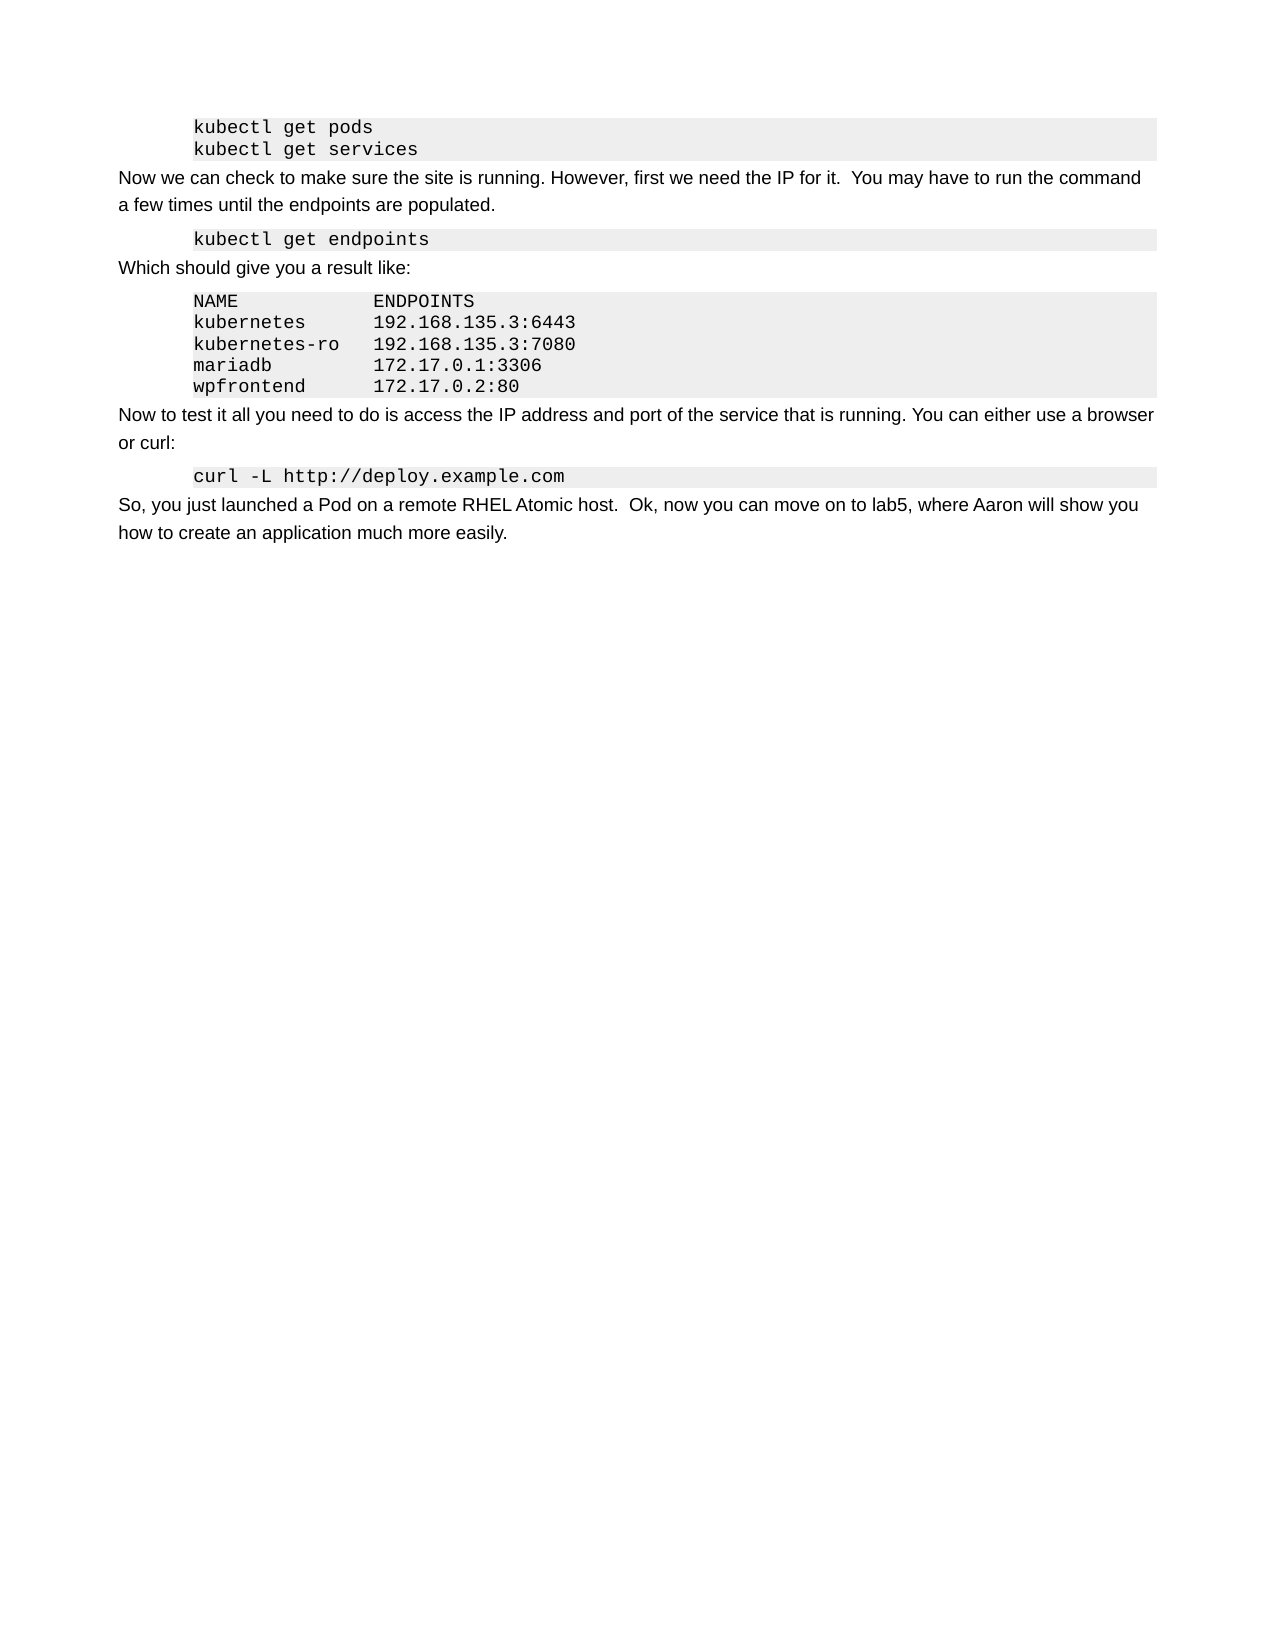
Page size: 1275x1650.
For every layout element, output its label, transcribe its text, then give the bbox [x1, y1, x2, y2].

text curl -L http://deploy.example.com [193, 467, 1157, 488]
text Now to test it all you need to do is access the IP address and port of the service that is running. You can either use a browser or curl: [118, 404, 1157, 453]
text mariadb 172.17.0.1:3306 [193, 356, 1157, 377]
text NAME ENDPOINTS [193, 292, 1157, 313]
text kubernetes-ro 192.168.135.3:7080 [193, 334, 1157, 356]
text kubectl get services [193, 139, 1157, 161]
text kubernetes 192.168.135.3:6443 [193, 313, 1157, 334]
text kubectl get pods [193, 118, 1157, 139]
text Which should give you a result like: [118, 257, 1157, 278]
text kubectl get endpoints [193, 229, 1157, 251]
text wpfrontend 172.17.0.2:80 [193, 377, 1157, 398]
text So, you just launched a Pod on a remote RHEL Atomic host. Ok, now you can move on to lab5, where Aaron will show you how to create an application much more easily. [118, 494, 1157, 543]
text Now we can check to make sure the site is running. However, first we need the IP for it. You may have to run the command a few times until the endpoints are populated. [118, 167, 1157, 216]
